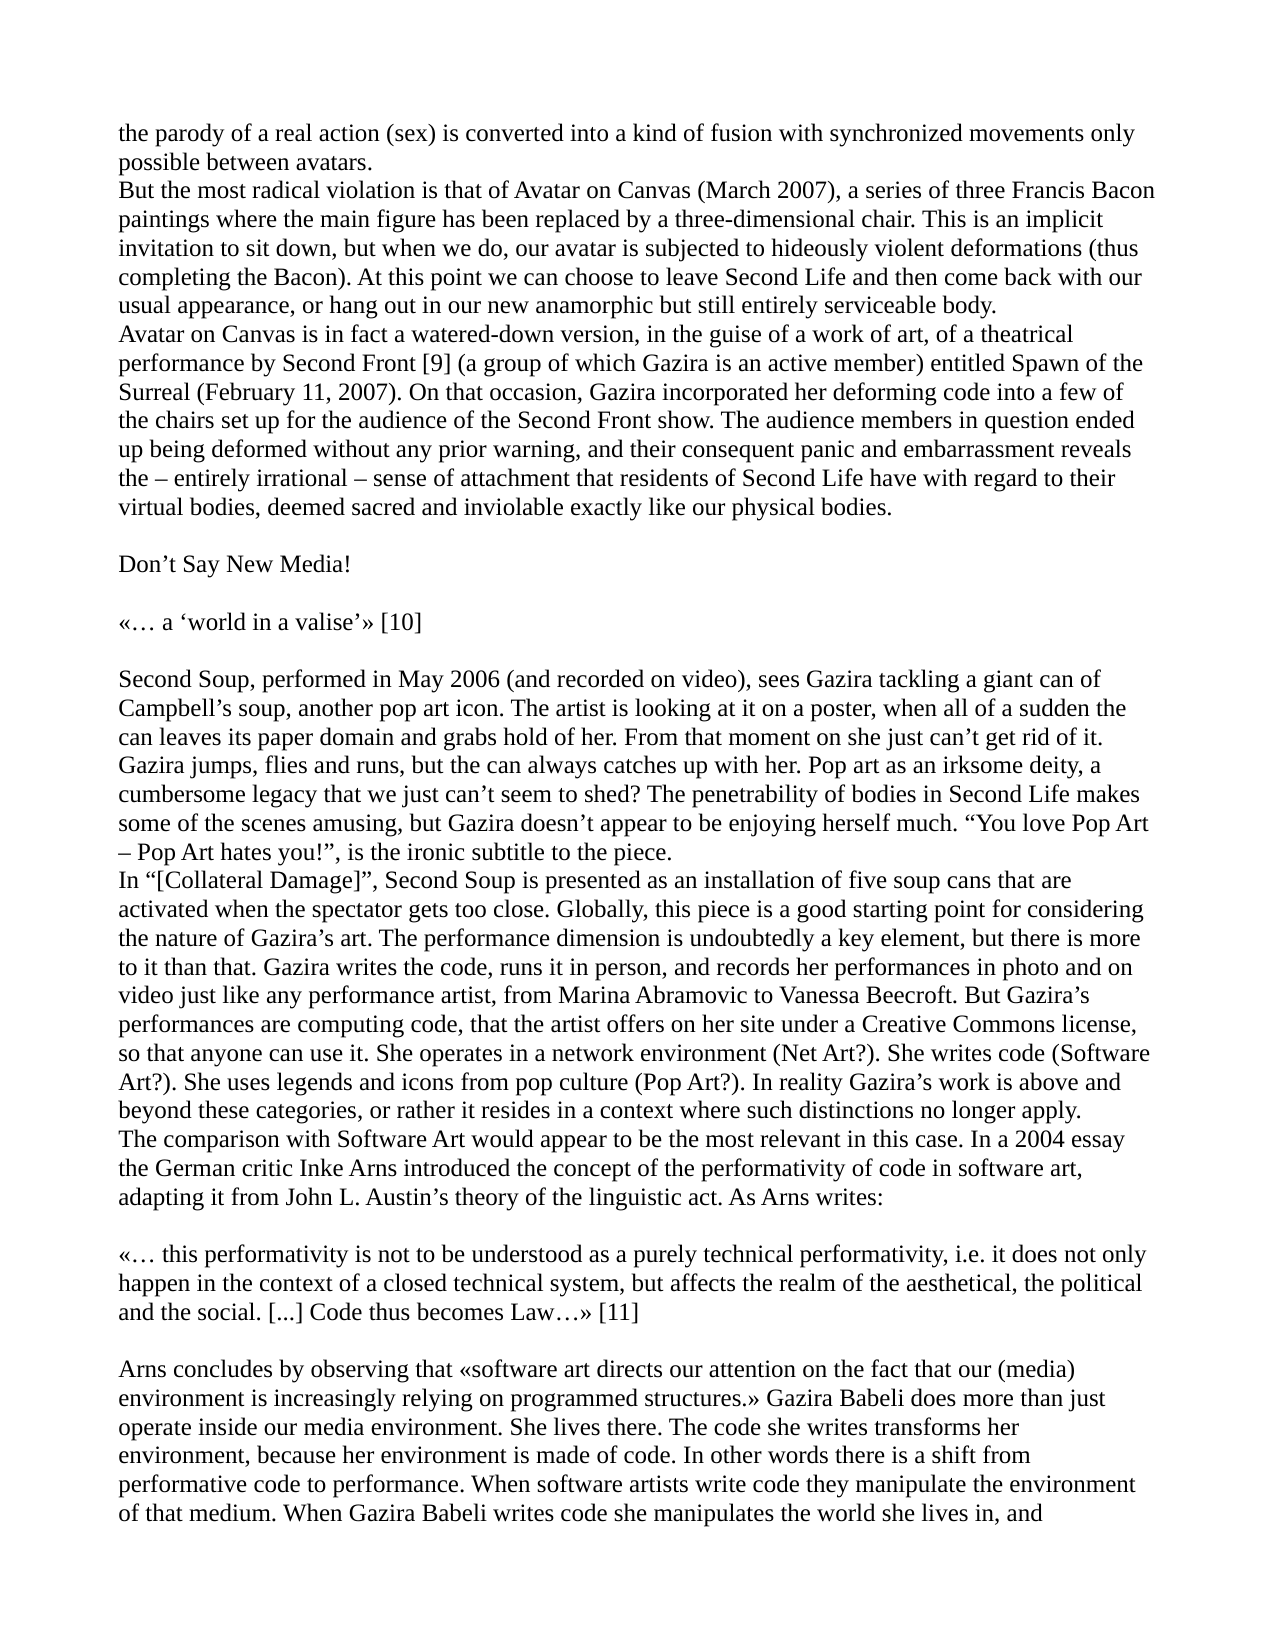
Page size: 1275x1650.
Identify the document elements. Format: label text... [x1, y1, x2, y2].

text Avatar on Canvas is in fact a watered-down version, in the guise of a work of art, of a theatrical performance by Second Front [9] (a group of which Gazira is an active member) entitled Spawn of the Surreal (February 11, 2007). On that occasion, Gazira incorporated her deforming code into a few of the chairs set up for the audience of the Second Front show. The audience members in question ended up being deformed without any prior warning, and their consequent panic and embarrassment reveals the – entirely irrational – sense of attachment that residents of Second Life have with regard to their virtual bodies, deemed sacred and inviolable exactly like our physical bodies. [118, 319, 1157, 521]
text In “[Collateral Damage]”, Second Soup is presented as an installation of five soup cans that are activated when the spectator gets too close. Globally, this piece is a good starting point for considering the nature of Gazira’s art. The performance dimension is undoubtedly a key element, but there is more to it than that. Gazira writes the code, runs it in person, and records her performances in photo and on video just like any performance artist, from Marina Abramovic to Vanessa Beecroft. But Gazira’s performances are computing code, that the artist offers on her site under a Creative Commons license, so that anyone can use it. She operates in a network environment (Net Art?). She writes code (Software Art?). She uses legends and icons from pop culture (Pop Art?). In reality Gazira’s work is above and beyond these categories, or rather it resides in a context where such distinctions no longer apply. [118, 866, 1157, 1124]
text «… this performativity is not to be understood as a purely technical performativity, i.e. it does not only happen in the context of a closed technical system, but affects the realm of the aesthetical, the political and the social. [...] Code thus becomes Law…» [11] [118, 1239, 1157, 1326]
text But the most radical violation is that of Avatar on Canvas (March 2007), a series of three Francis Bacon paintings where the main figure has been replaced by a three-dimensional chair. This is an implicit invitation to sit down, but when we do, our avatar is subjected to hideously violent deformations (thus completing the Bacon). At this point we can choose to leave Second Life and then come back with our usual appearance, or hang out in our new anamorphic but still entirely serviceable body. [118, 176, 1157, 319]
text Don’t Say New Media! [118, 549, 1157, 578]
text Second Soup, performed in May 2006 (and recorded on video), sees Gazira tackling a giant can of Campbell’s soup, another pop art icon. The artist is looking at it on a poster, when all of a sudden the can leaves its paper domain and grabs hold of her. From that moment on she just can’t get rid of it. Gazira jumps, flies and runs, but the can always catches up with her. Pop art as an irksome deity, a cumbersome legacy that we just can’t seem to shed? The penetrability of bodies in Second Life makes some of the scenes amusing, but Gazira doesn’t appear to be enjoying herself much. “You love Pop Art – Pop Art hates you!”, is the ironic subtitle to the piece. [118, 664, 1157, 866]
text The comparison with Software Art would appear to be the most relevant in this case. In a 2004 essay the German critic Inke Arns introduced the concept of the performativity of code in software art, adapting it from John L. Austin’s theory of the linguistic act. As Arns writes: [118, 1124, 1157, 1211]
text Arns concludes by observing that «software art directs our attention on the fact that our (media) environment is increasingly relying on programmed structures.» Gazira Babeli does more than just operate inside our media environment. She lives there. The code she writes transforms her environment, because her environment is made of code. In other words there is a shift from performative code to performance. When software artists write code they manipulate the environment of that medium. When Gazira Babeli writes code she manipulates the world she lives in, and [118, 1354, 1157, 1527]
text «… a ‘world in a valise’» [10] [118, 607, 1157, 636]
text the parody of a real action (sex) is converted into a kind of fusion with synchronized movements only possible between avatars. [118, 118, 1157, 176]
